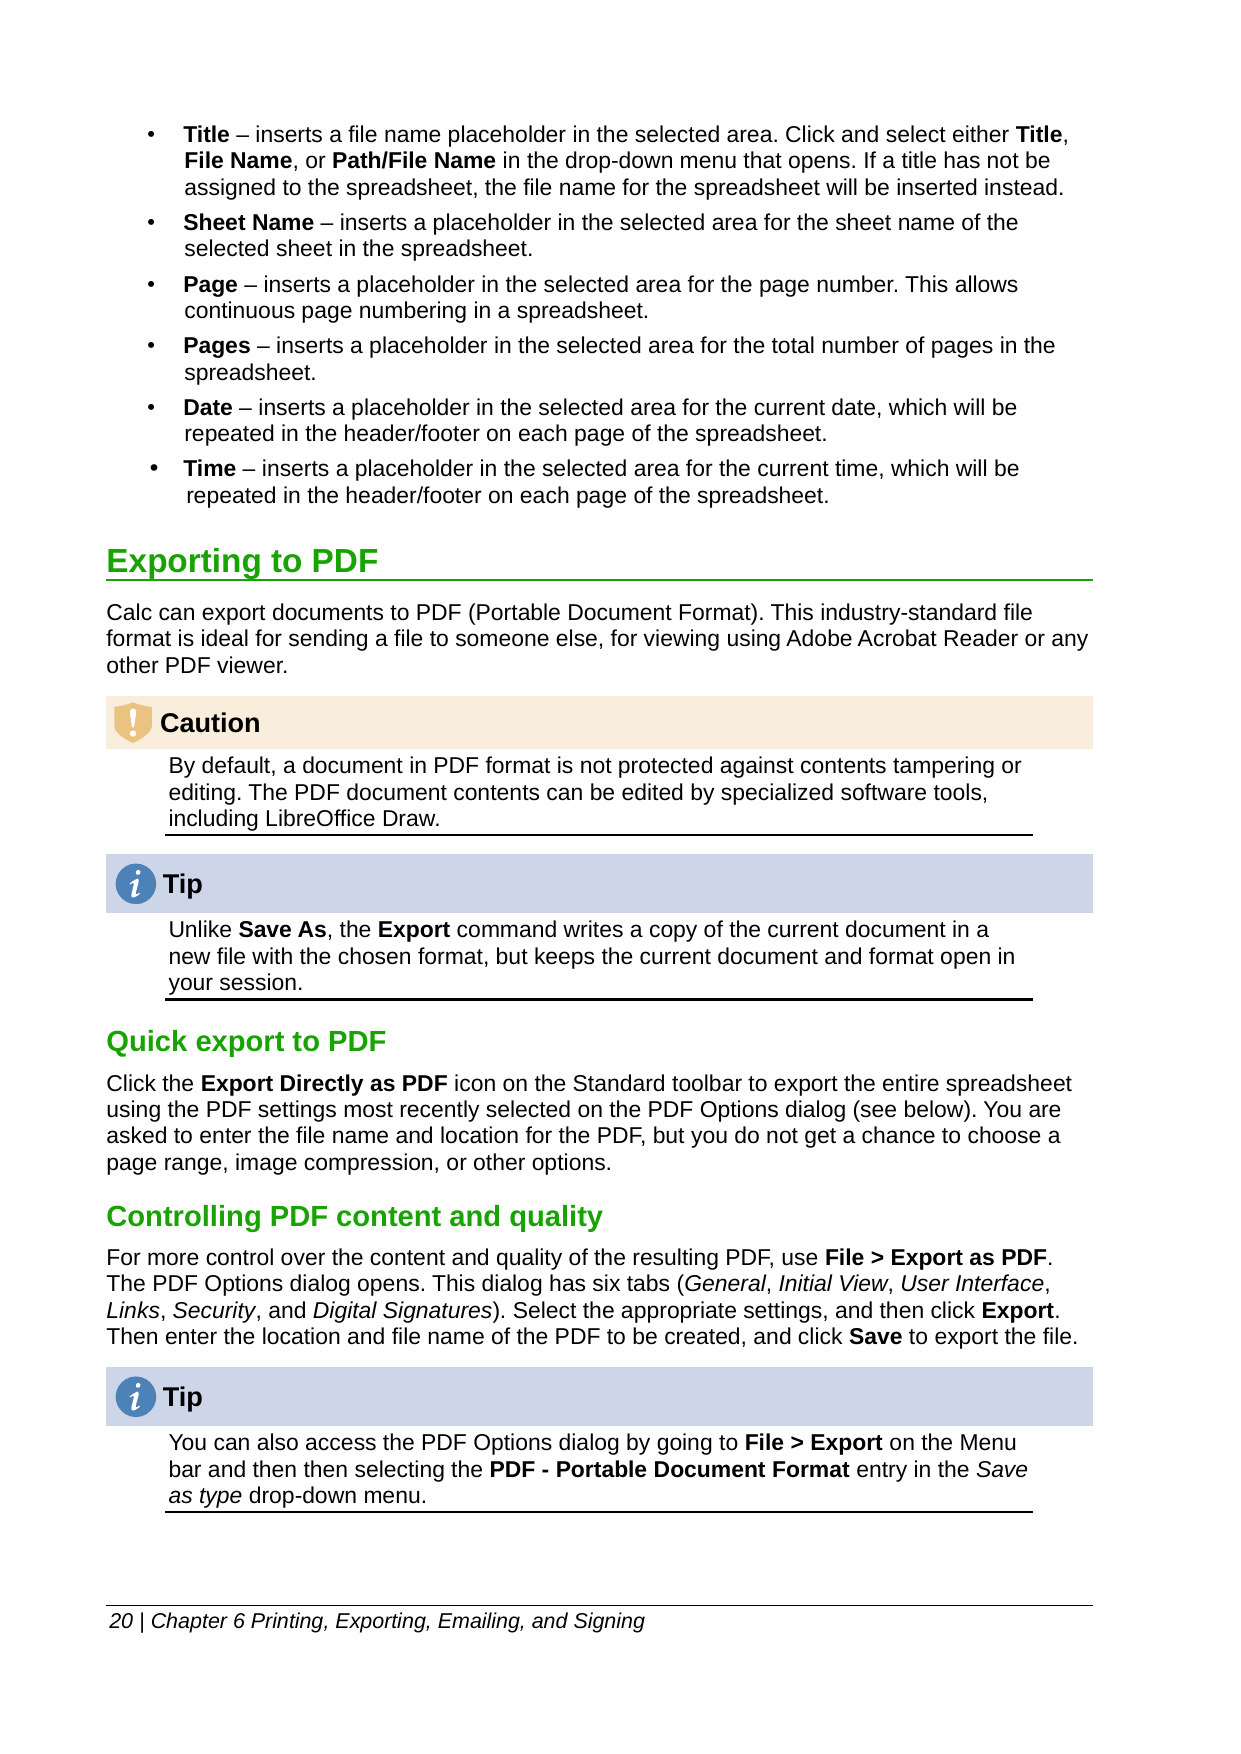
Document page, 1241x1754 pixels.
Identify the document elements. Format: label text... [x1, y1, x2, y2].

text You can also access the PDF Options dialog by going to File > Export on the Menu bar and then then selecting the PDF - Portable Document Format entry in the Save as type drop-down menu. [165, 1426, 1033, 1511]
subtitle Tip [106, 1367, 1093, 1426]
text Unlike Save As, the Export command writes a copy of the current document in a new file with the chosen format, but keeps the current document and format open in your session. [165, 913, 1033, 998]
subtitle Caution [106, 696, 1093, 749]
subtitle Tip [106, 854, 1093, 913]
list Title – inserts a file name placeholder in the selected area. Click and select either Title, File Name, or Path/File Name in the drop-down menu that opens. If a title has not be assigned to the spreadsheet, the file name for the spreadsheet will be inserted instead. [144, 118, 1093, 200]
text For more control over the content and quality of the resulting PDF, use File > Export as PDF. The PDF Options dialog opens. This dialog has six tabs (General, Initial View, User Interface, Links, Security, and Digital Signatures). Select the appropriate settings, and then click Export. Then enter the location and file name of the PDF to be created, and click Save to export the file. [106, 1244, 1093, 1349]
subtitle Controlling PDF content and quality [106, 1199, 1093, 1232]
list Page – inserts a placeholder in the selected area for the page number. This allows continuous page numbering in a spreadsheet. [144, 268, 1093, 323]
subtitle Quick export to PDF [106, 1024, 1093, 1058]
text Click the Export Directly as PDF icon on the Standard toolbar to export the entire spreadsheet using the PDF settings most recently selected on the PDF Options dialog (see below). You are asked to enter the file name and location for the PDF, but you do not get a chance to choose a page range, image compression, or other options. [106, 1069, 1093, 1175]
list Pages – inserts a placeholder in the selected area for the total number of pages in the spreadsheet. [144, 329, 1093, 385]
subtitle Exporting to PDF [106, 541, 1093, 579]
text Calc can export documents to PDF (Portable Document Format). This industry-standard file format is ideal for sending a file to someone else, for viewing using Adobe Acrobat Reader or any other PDF viewer. [106, 599, 1093, 678]
list Time – inserts a placeholder in the selected area for the current time, which will be repeated in the header/footer on each page of the spreadsheet. [144, 452, 1093, 511]
list Date – inserts a placeholder in the selected area for the current date, which will be repeated in the header/footer on each page of the spreadsheet. [144, 391, 1093, 446]
list Sheet Name – inserts a placeholder in the selected area for the sheet name of the selected sheet in the spreadsheet. [144, 206, 1093, 262]
text By default, a document in PDF format is not protected against contents tampering or editing. The PDF document contents can be edited by specialized software tools, including LibreOffice Draw. [165, 749, 1033, 834]
